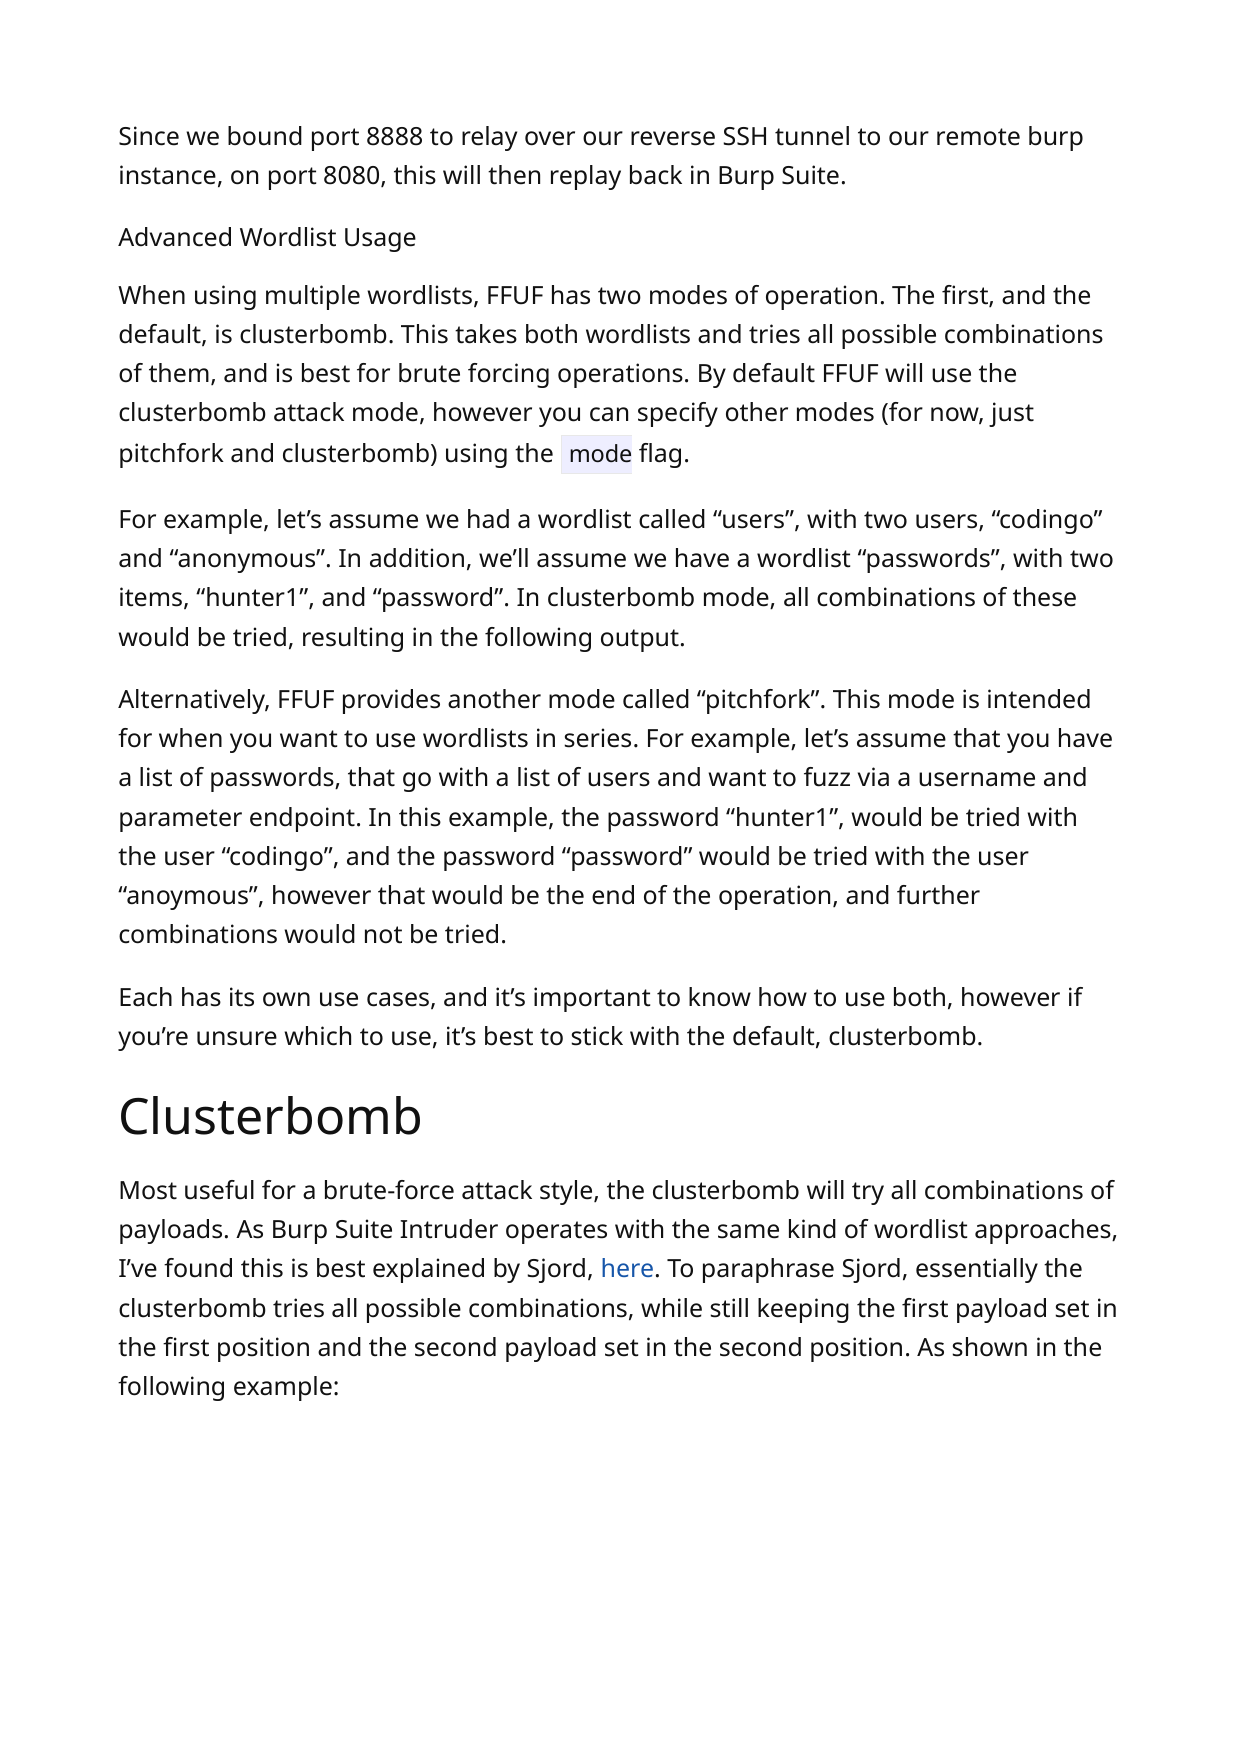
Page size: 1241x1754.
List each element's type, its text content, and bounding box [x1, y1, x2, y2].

text For example, let’s assume we had a wordlist called “users”, with two users, “codingo” and “anonymous”. In addition, we’ll assume we have a wordlist “passwords”, with two items, “hunter1”, and “password”. In clusterbomb mode, all combinations of these would be tried, resulting in the following output. [118, 502, 1122, 653]
text Since we bound port 8888 to relay over our reverse SSH tunnel to our remote burp instance, on port 8080, this will then replay back in Burp Suite. [118, 118, 1122, 191]
text Each has its own use cases, and it’s important to know how to use both, however if you’re unsure which to use, it’s best to stick with the default, clusterbomb. [118, 979, 1122, 1053]
text When using multiple wordlists, FFUF has two modes of operation. The first, and the default, is clusterbomb. This takes both wordlists and tries all possible combinations of them, and is best for brute forcing operations. By default FFUF will use the clusterbomb attack mode, however you can specify other modes (for now, just pitchfork and clusterbomb) using the mode flag. [118, 277, 1122, 473]
text Most useful for a brute-force attack style, the clusterbomb will try all combinations of payloads. As Burp Suite Intruder operates with the same kind of wordlist approaches, I’ve found this is best explained by Sjord, here. To paraphrase Sjord, essentially the clusterbomb tries all possible combinations, while still keeping the first payload set in the first position and the second payload set in the second position. As shown in the following example: [118, 1173, 1122, 1403]
subtitle Clusterbomb [118, 1081, 1122, 1149]
text Alternatively, FFUF provides another mode called “pitchfork”. This mode is intended for when you want to use wordlists in series. For example, let’s assume that you have a list of passwords, that go with a list of users and want to fuzz via a username and parameter endpoint. In this example, the password “hunter1”, would be tried with the user “codingo”, and the password “password” would be tried with the user “anoymous”, however that would be the end of the operation, and further combinations would not be tried. [118, 682, 1122, 951]
subtitle Advanced Wordlist Usage [118, 220, 1122, 254]
